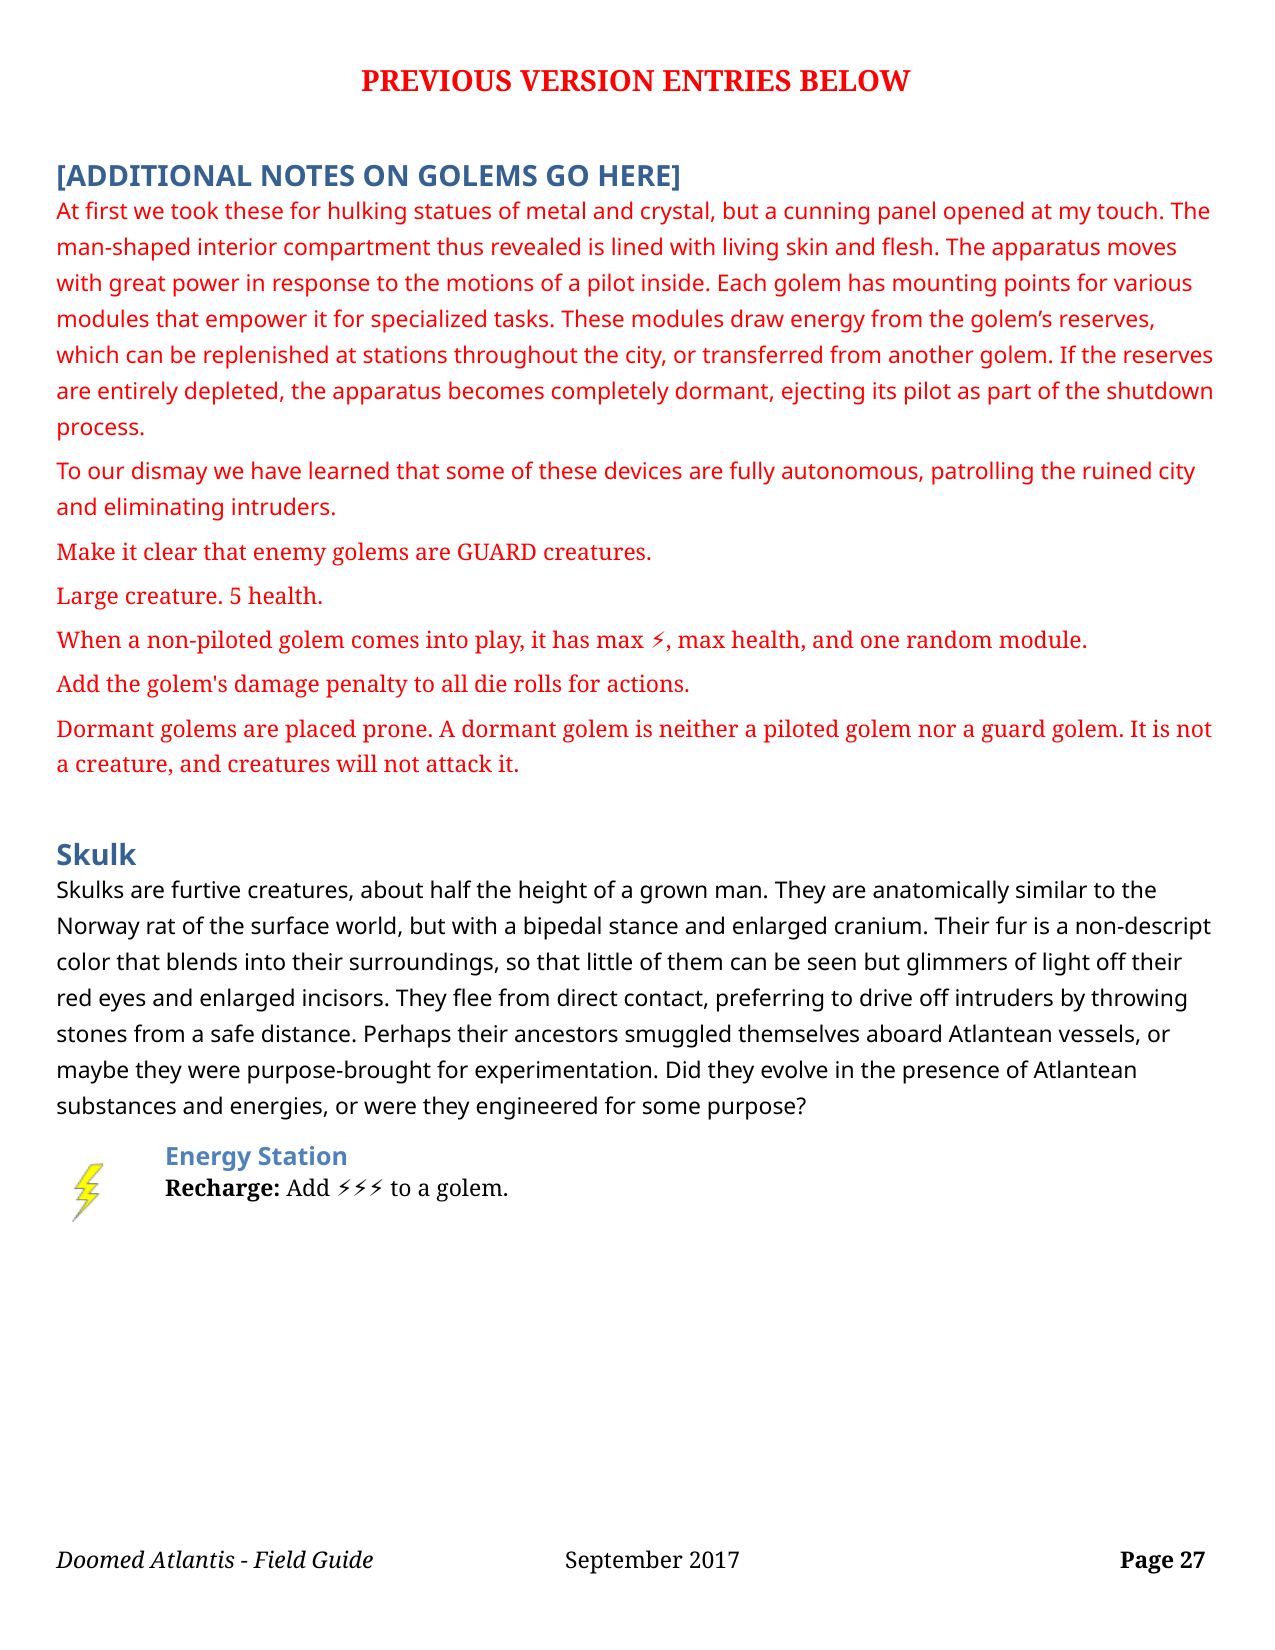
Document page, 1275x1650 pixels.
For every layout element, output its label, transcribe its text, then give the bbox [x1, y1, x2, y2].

text Dormant golems are placed prone. A dormant golem is neither a piloted golem nor a guard golem. It is not a creature, and creatures will not attack it. [56, 712, 1215, 780]
subtitle PREVIOUS VERSION ENTRIES BELOW [56, 60, 1215, 100]
subtitle [ADDITIONAL NOTES ON GOLEMS GO HERE] [56, 156, 1215, 195]
subtitle To our dismay we have learned that some of these devices are fully autonomous, patrolling the ruined city and eliminating intruders. [56, 455, 1215, 522]
subtitle Energy Station [165, 1138, 1215, 1172]
picture [71, 1163, 104, 1222]
subtitle Skulk [56, 834, 1215, 874]
text Make it clear that enemy golems are GUARD creatures. [56, 535, 1215, 567]
text Add the golem's damage penalty to all die rolls for actions. [56, 668, 1215, 699]
text Recharge: Add ⚡⚡⚡ to a golem. [165, 1172, 1215, 1203]
subtitle At first we took these for hulking statues of metal and crystal, but a cunning panel opened at my touch. The man-shaped interior compartment thus revealed is lined with living skin and flesh. The apparatus moves with great power in response to the motions of a pilot inside. Each golem has mounting points for various modules that empower it for specialized tasks. These modules draw energy from the golem’s reserves, which can be replenished at stations throughout the city, or transferred from another golem. If the reserves are entirely depleted, the apparatus becomes completely dormant, ejecting its pilot as part of the shutdown process. [56, 195, 1215, 442]
text Large creature. 5 health. [56, 580, 1215, 611]
subtitle Skulks are furtive creatures, about half the height of a grown man. They are anatomically similar to the Norway rat of the surface world, but with a bipedal stance and enlarged cranium. Their fur is a non-descript color that blends into their surroundings, so that little of them can be seen but glimmers of light off their red eyes and enlarged incisors. They flee from direct contact, preferring to drive off intruders by throwing stones from a safe distance. Perhaps their ancestors smuggled themselves aboard Atlantean vessels, or maybe they were purpose-brought for experimentation. Did they evolve in the presence of Atlantean substances and energies, or were they engineered for some purpose? [56, 874, 1215, 1121]
text When a non-piloted golem comes into play, it has max ⚡, max health, and one random module. [56, 624, 1215, 655]
